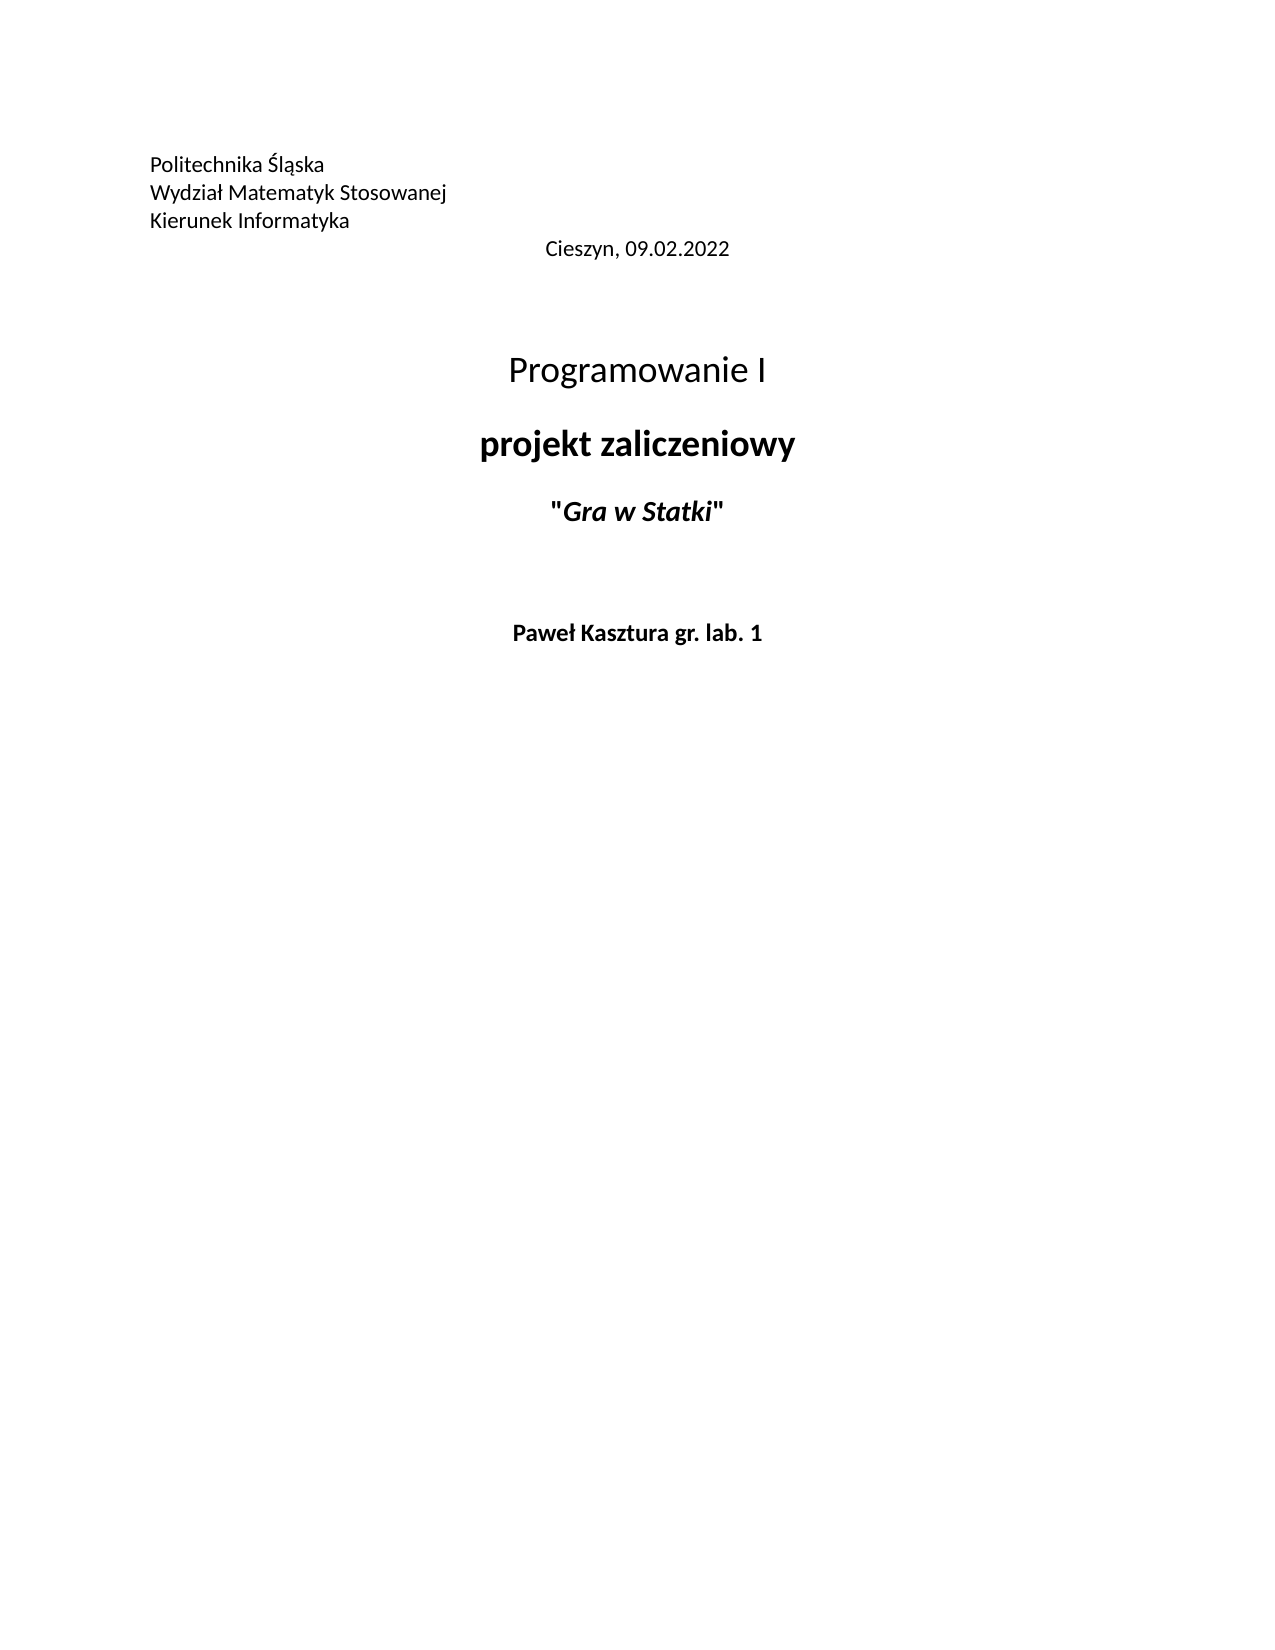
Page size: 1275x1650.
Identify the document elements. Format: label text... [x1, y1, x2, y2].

text Cieszyn, 09.02.2022 [150, 234, 1125, 262]
text Kierunek Informatyka [150, 206, 1125, 234]
text Politechnika Śląska [150, 150, 1125, 178]
text projekt zaliczeniowy [150, 420, 1125, 466]
text "Gra w Statki" [150, 493, 1125, 529]
text Wydział Matematyk Stosowanej [150, 178, 1125, 206]
text Programowanie I [150, 346, 1125, 392]
text Paweł Kasztura gr. lab. 1 [150, 617, 1125, 647]
